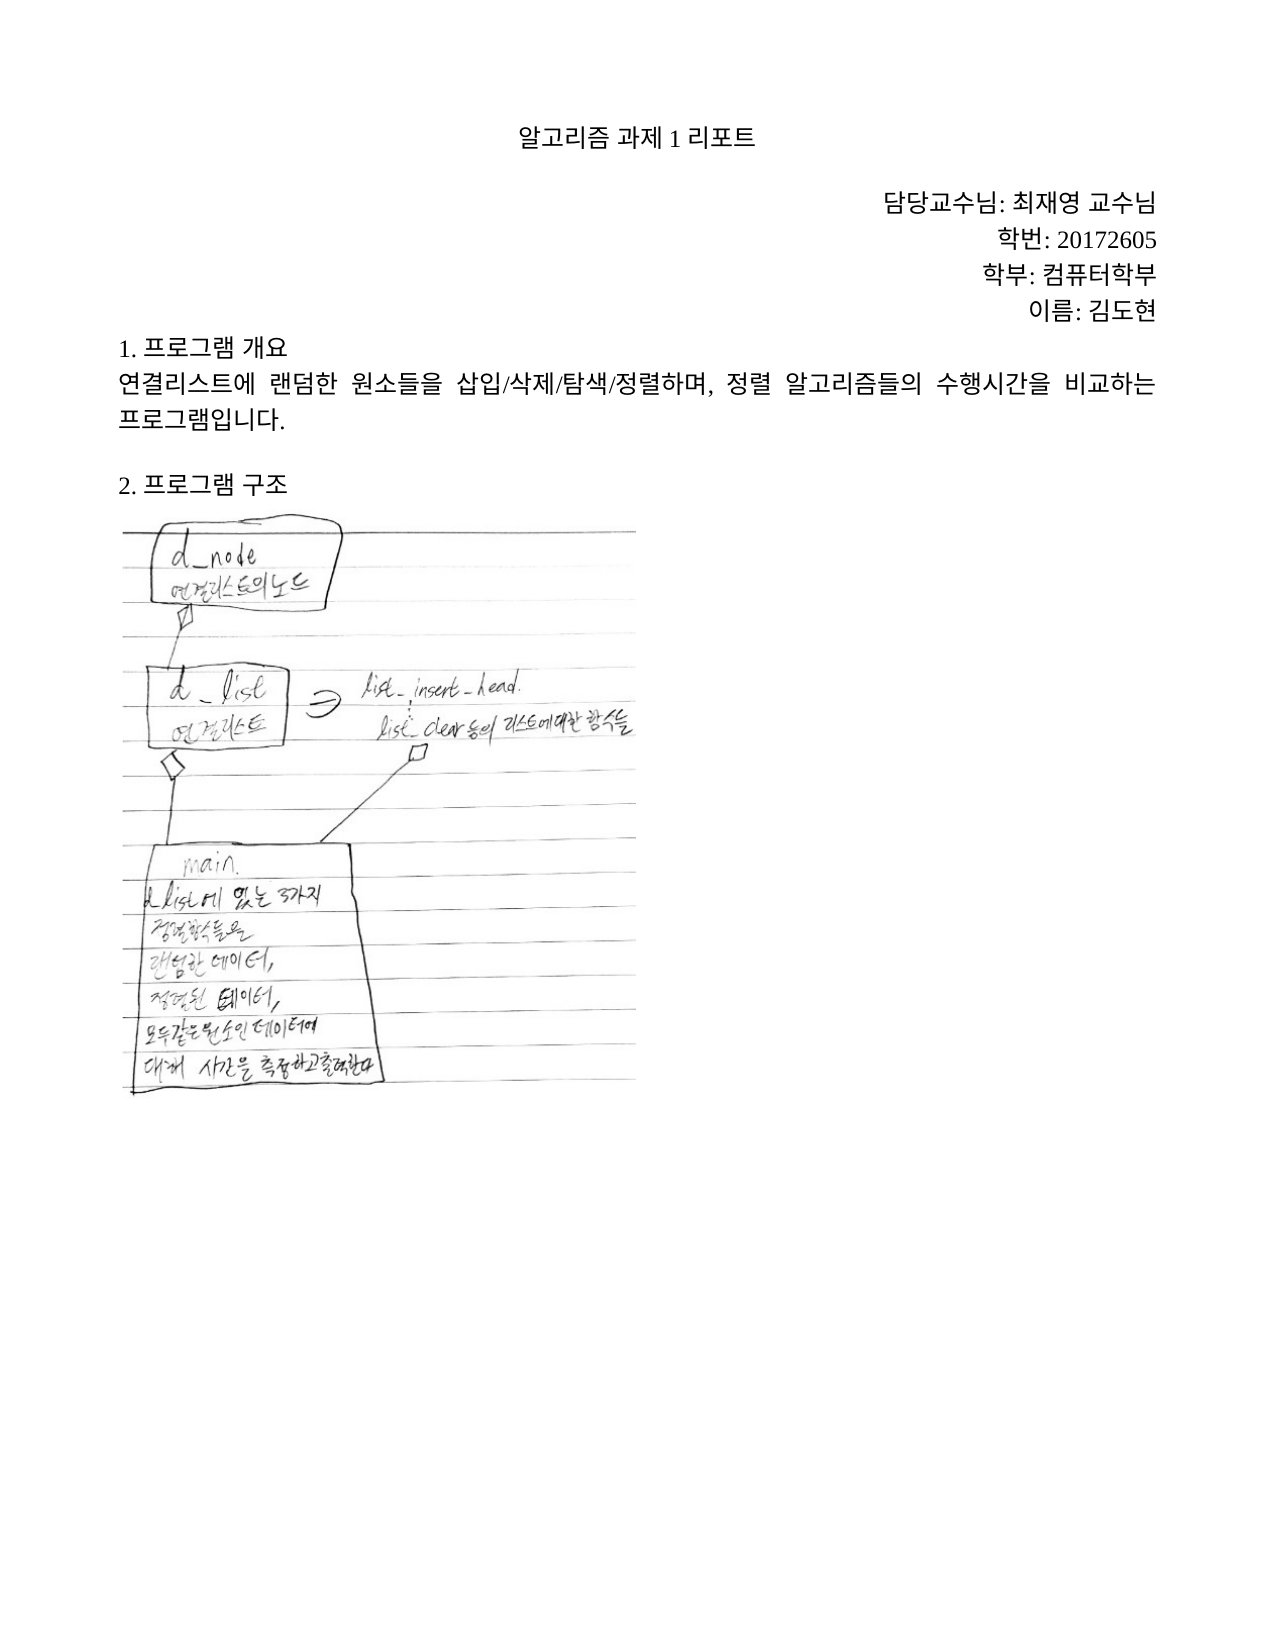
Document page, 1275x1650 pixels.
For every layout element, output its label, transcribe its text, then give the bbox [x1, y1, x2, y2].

text 알고리즘 과제1 리포트 [118, 118, 1157, 154]
text 학번: 20172605 [118, 219, 1157, 256]
picture [122, 501, 636, 1104]
text 연결리스트에 랜덤한 원소들을 삽입/삭제/탐색/정렬하며, 정렬 알고리즘들의 수행시간을 비교하는 프로그램입니다. [118, 364, 1157, 437]
text 이름: 김도현 [118, 292, 1157, 328]
text 담당교수님: 최재영 교수님 [118, 183, 1157, 219]
text 2. 프로그램 구조 [118, 466, 1157, 502]
text 학부: 컴퓨터학부 [118, 256, 1157, 292]
text 1. 프로그램 개요 [118, 328, 1157, 364]
